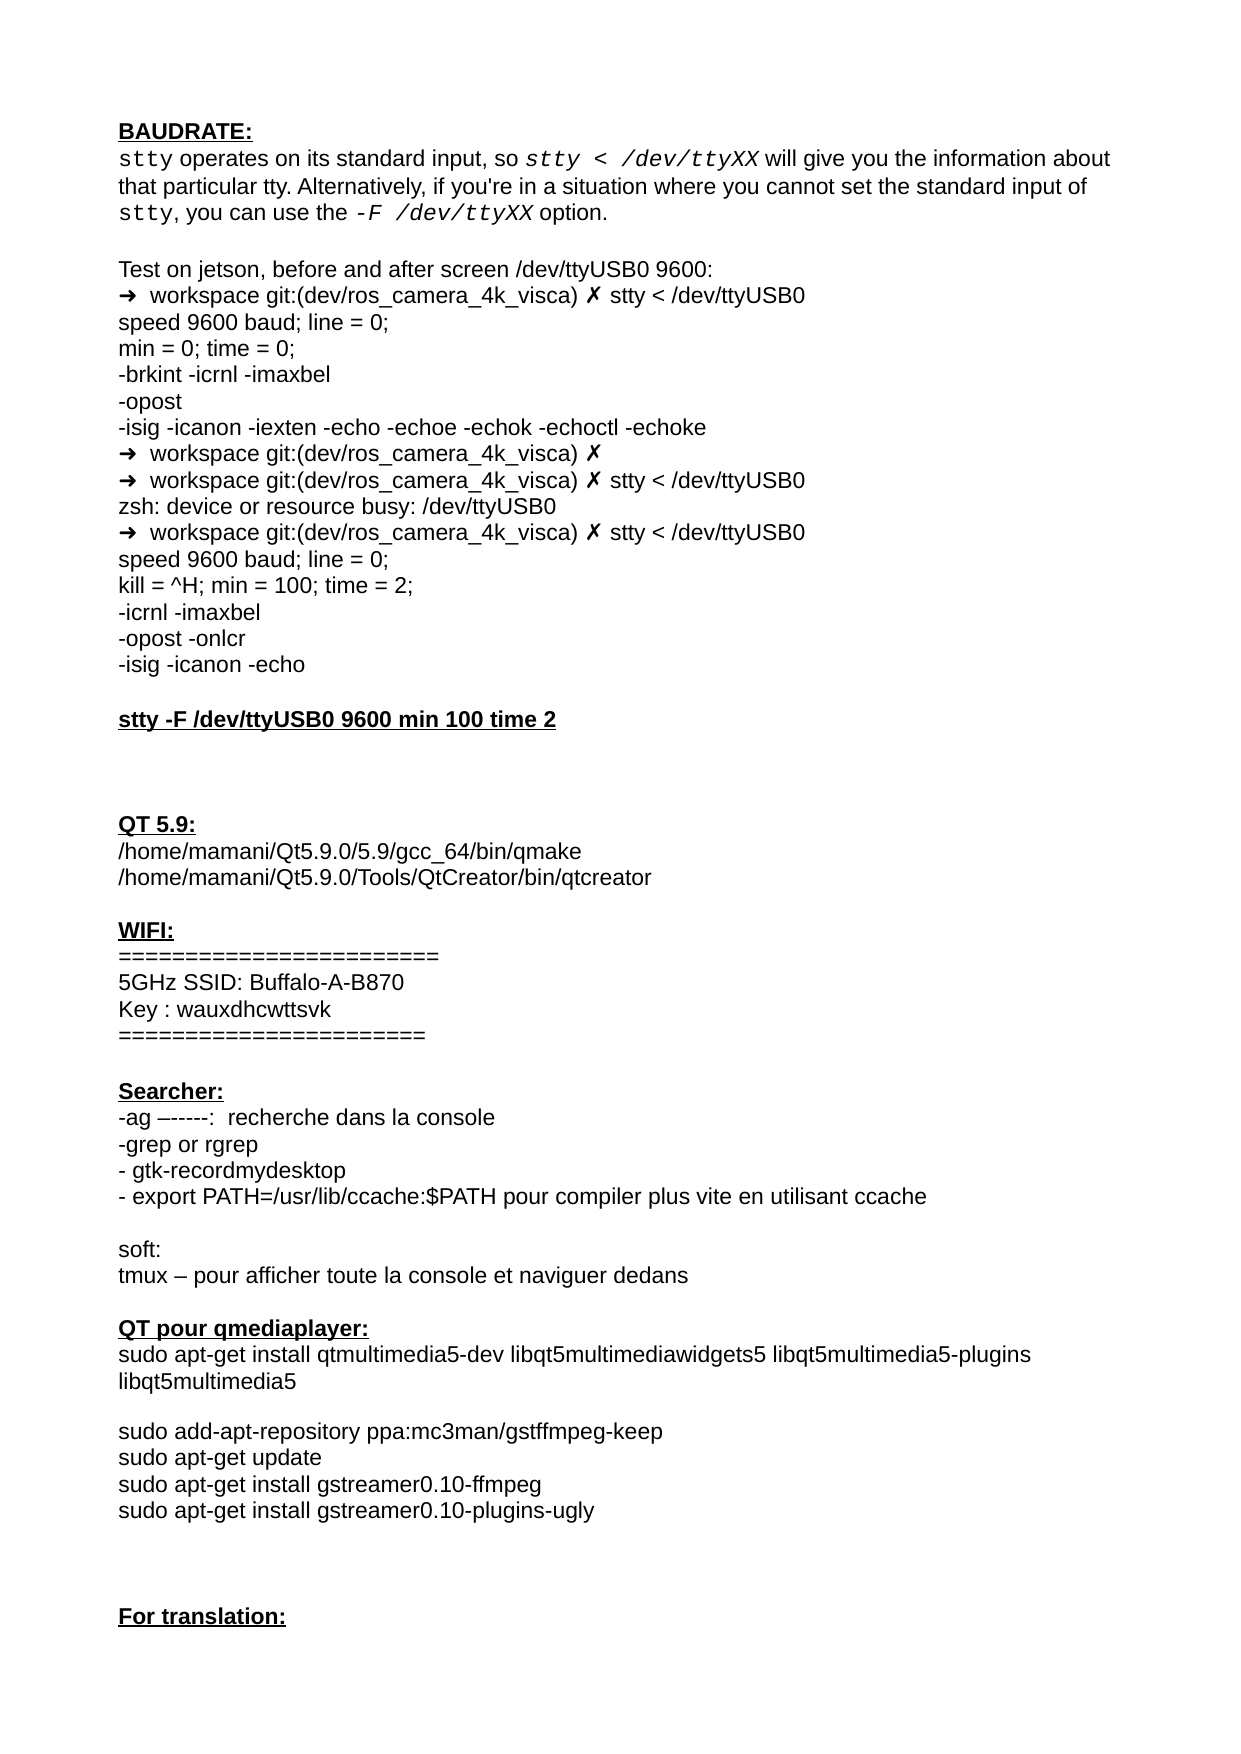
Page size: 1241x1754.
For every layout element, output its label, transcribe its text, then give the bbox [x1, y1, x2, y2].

text -opost [118, 388, 1122, 414]
text /home/mamani/Qt5.9.0/Tools/QtCreator/bin/qtcreator [118, 864, 1122, 890]
text -ag –-----: recherche dans la console [118, 1104, 1122, 1131]
text speed 9600 baud; line = 0; [118, 546, 1122, 572]
text ➜ workspace git:(dev/ros_camera_4k_visca) ✗ stty < /dev/ttyUSB0 [118, 282, 1122, 308]
text WIFI: [118, 917, 1122, 943]
text -isig -icanon -iexten -echo -echoe -echok -echoctl -echoke [118, 414, 1122, 440]
text min = 0; time = 0; [118, 335, 1122, 361]
text kill = ^H; min = 100; time = 2; [118, 572, 1122, 598]
text ======================= [118, 1022, 1122, 1048]
text sudo add-apt-repository ppa:mc3man/gstffmpeg-keep [118, 1418, 1122, 1444]
text ➜ workspace git:(dev/ros_camera_4k_visca) ✗ [118, 440, 1122, 467]
text -opost -onlcr [118, 625, 1122, 651]
text /home/mamani/Qt5.9.0/5.9/gcc_64/bin/qmake [118, 838, 1122, 864]
text sudo apt-get install gstreamer0.10-ffmpeg [118, 1471, 1122, 1497]
text ======================== [118, 943, 1122, 969]
text ➜ workspace git:(dev/ros_camera_4k_visca) ✗ stty < /dev/ttyUSB0 [118, 467, 1122, 493]
text zsh: device or resource busy: /dev/ttyUSB0 [118, 493, 1122, 519]
text - gtk-recordmydesktop [118, 1157, 1122, 1183]
text stty -F /dev/ttyUSB0 9600 min 100 time 2 [118, 706, 1122, 732]
text sudo apt-get update [118, 1444, 1122, 1471]
text -brkint -icrnl -imaxbel [118, 361, 1122, 388]
text QT 5.9: [118, 811, 1122, 838]
text speed 9600 baud; line = 0; [118, 308, 1122, 335]
text Key : wauxdhcwttsvk [118, 996, 1122, 1022]
text 5GHz SSID: Buffalo-A-B870 [118, 969, 1122, 996]
text sudo apt-get install qtmultimedia5-dev libqt5multimediawidgets5 libqt5multimedia5-plugins libqt5multimedia5 [118, 1341, 1122, 1394]
text stty operates on its standard input, so stty < /dev/ttyXX will give you the information about that particular tty. Alternatively, if you're in a situation where you cannot set the standard input of stty, you can use the -F /dev/ttyXX option. [118, 144, 1122, 227]
text -icrnl -imaxbel [118, 598, 1122, 625]
text -grep or rgrep [118, 1131, 1122, 1157]
text QT pour qmediaplayer: [118, 1315, 1122, 1341]
text - export PATH=/usr/lib/ccache:$PATH pour compiler plus vite en utilisant ccache [118, 1183, 1122, 1210]
text -isig -icanon -echo [118, 651, 1122, 677]
text For translation: [118, 1603, 1122, 1629]
text BAUDRATE: [118, 118, 1122, 144]
text sudo apt-get install gstreamer0.10-plugins-ugly [118, 1497, 1122, 1523]
text ➜ workspace git:(dev/ros_camera_4k_visca) ✗ stty < /dev/ttyUSB0 [118, 519, 1122, 546]
text soft: [118, 1236, 1122, 1262]
text Searcher: [118, 1078, 1122, 1104]
text Test on jetson, before and after screen /dev/ttyUSB0 9600: [118, 256, 1122, 282]
text tmux – pour afficher toute la console et naviguer dedans [118, 1262, 1122, 1289]
